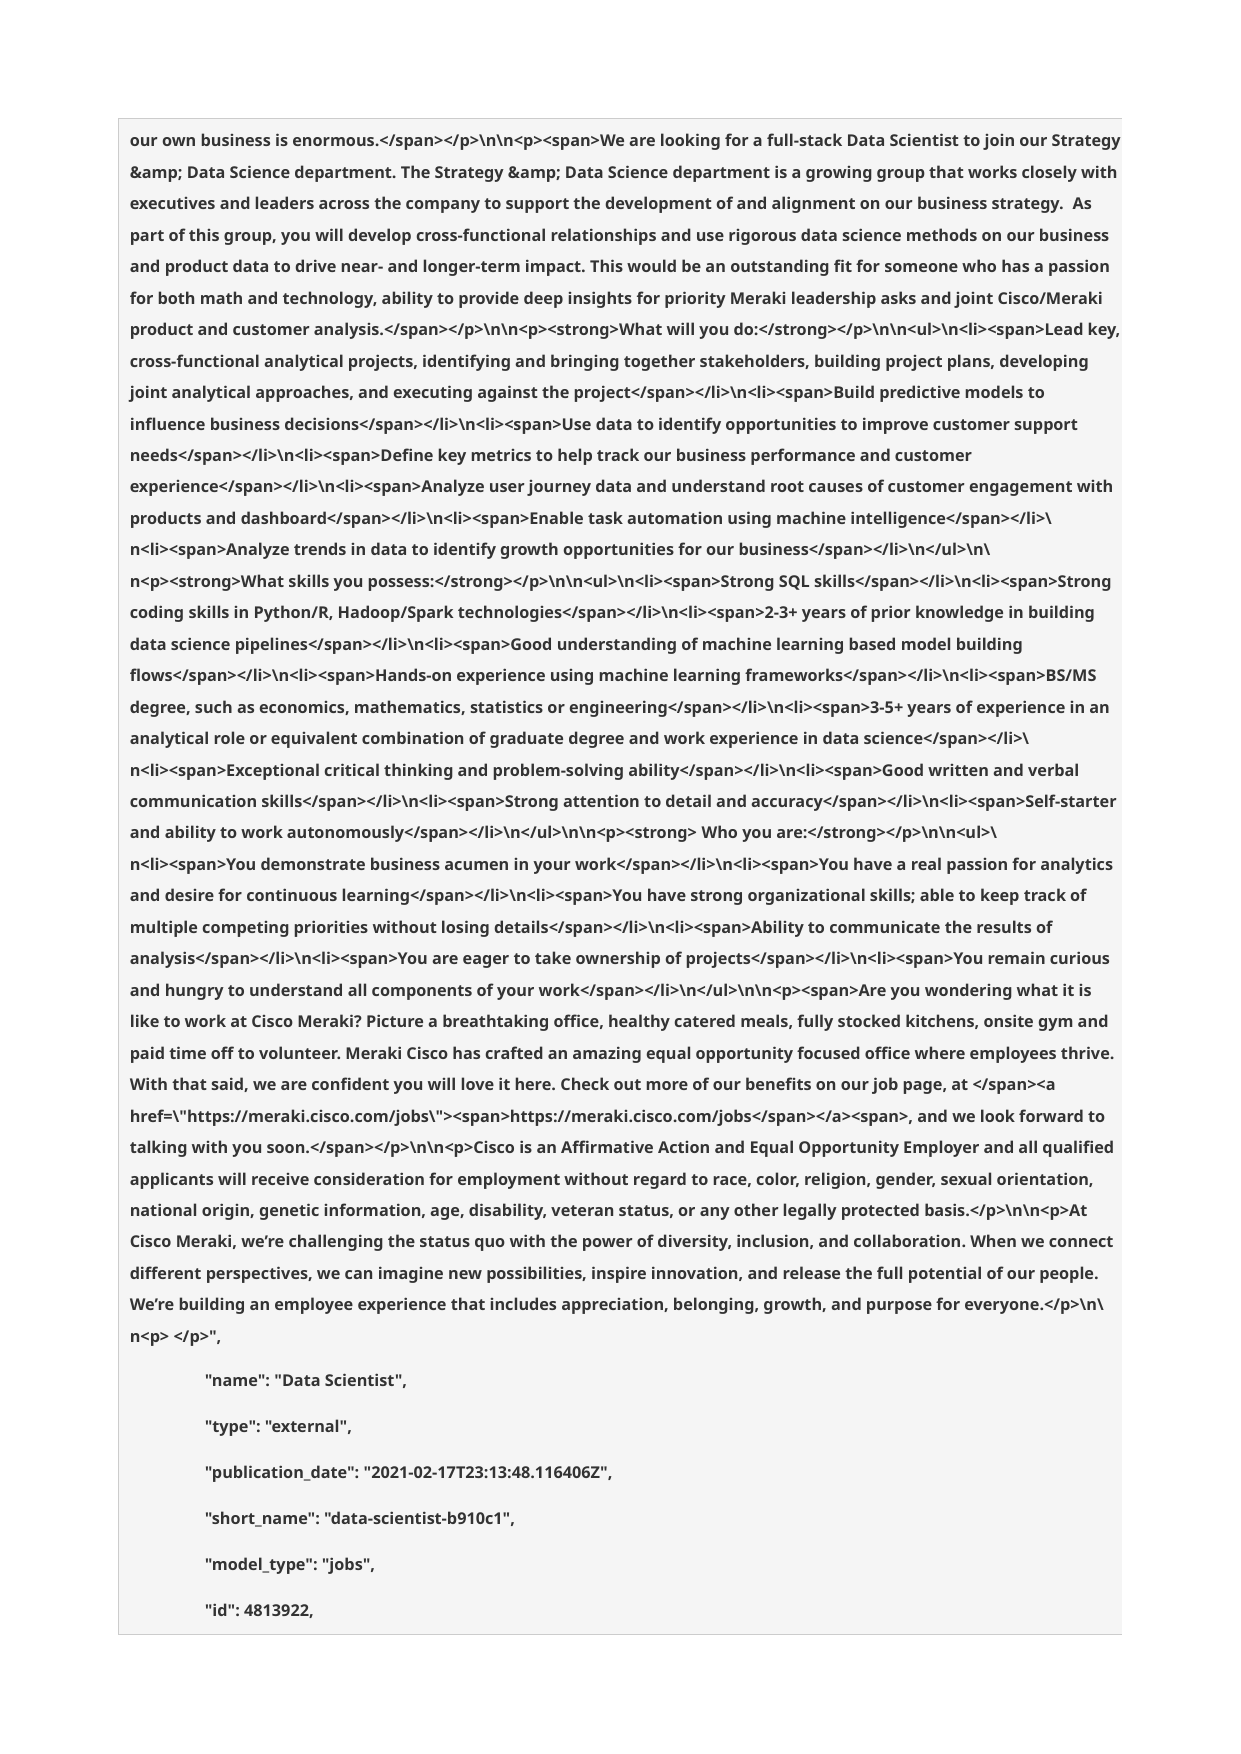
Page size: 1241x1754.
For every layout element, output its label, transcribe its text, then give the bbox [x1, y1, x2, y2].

list our own business is enormous.</span></p>\n\n<p><span>We are looking for a full-stack Data Scientist to join our Strategy &amp; Data Science department. The Strategy &amp; Data Science department is a growing group that works closely with executives and leaders across the company to support the development of and alignment on our business strategy. As part of this group, you will develop cross-functional relationships and use rigorous data science methods on our business and product data to drive near- and longer-term impact. This would be an outstanding fit for someone who has a passion for both math and technology, ability to provide deep insights for priority Meraki leadership asks and joint Cisco/Meraki product and customer analysis.</span></p>\n\n<p><strong>What will you do:</strong></p>\n\n<ul>\n<li><span>Lead key, cross-functional analytical projects, identifying and bringing together stakeholders, building project plans, developing joint analytical approaches, and executing against the project</span></li>\n<li><span>Build predictive models to influence business decisions</span></li>\n<li><span>Use data to identify opportunities to improve customer support needs</span></li>\n<li><span>Define key metrics to help track our business performance and customer experience</span></li>\n<li><span>Analyze user journey data and understand root causes of customer engagement with products and dashboard</span></li>\n<li><span>Enable task automation using machine intelligence</span></li>\n<li><span>Analyze trends in data to identify growth opportunities for our business</span></li>\n</ul>\n\n<p><strong>What skills you possess:</strong></p>\n\n<ul>\n<li><span>Strong SQL skills</span></li>\n<li><span>Strong coding skills in Python/R, Hadoop/Spark technologies</span></li>\n<li><span>2-3+ years of prior knowledge in building data science pipelines</span></li>\n<li><span>Good understanding of machine learning based model building flows</span></li>\n<li><span>Hands-on experience using machine learning frameworks</span></li>\n<li><span>BS/MS degree, such as economics, mathematics, statistics or engineering</span></li>\n<li><span>3-5+ years of experience in an analytical role or equivalent combination of graduate degree and work experience in data science</span></li>\n<li><span>Exceptional critical thinking and problem-solving ability</span></li>\n<li><span>Good written and verbal communication skills</span></li>\n<li><span>Strong attention to detail and accuracy</span></li>\n<li><span>Self-starter and ability to work autonomously</span></li>\n</ul>\n\n<p><strong> Who you are:</strong></p>\n\n<ul>\n<li><span>You demonstrate business acumen in your work</span></li>\n<li><span>You have a real passion for analytics and desire for continuous learning</span></li>\n<li><span>You have strong organizational skills; able to keep track of multiple competing priorities without losing details</span></li>\n<li><span>Ability to communicate the results of analysis</span></li>\n<li><span>You are eager to take ownership of projects</span></li>\n<li><span>You remain curious and hungry to understand all components of your work</span></li>\n</ul>\n\n<p><span>Are you wondering what it is like to work at Cisco Meraki? Picture a breathtaking office, healthy catered meals, fully stocked kitchens, onsite gym and paid time off to volunteer. Meraki Cisco has crafted an amazing equal opportunity focused office where employees thrive. With that said, we are confident you will love it here. Check out more of our benefits on our job page, at </span><a href=\"https://meraki.cisco.com/jobs\"><span>https://meraki.cisco.com/jobs</span></a><span>, and we look forward to talking with you soon.</span></p>\n\n<p>Cisco is an Affirmative Action and Equal Opportunity Employer and all qualified applicants will receive consideration for employment without regard to race, color, religion, gender, sexual orientation, national origin, genetic information, age, disability, veteran status, or any other legally protected basis.</p>\n\n<p>At Cisco Meraki, we’re challenging the status quo with the power of diversity, inclusion, and collaboration. When we connect different perspectives, we can imagine new possibilities, inspire innovation, and release the full potential of our people. We’re building an employee experience that includes appreciation, belonging, growth, and purpose for everyone.</p>\n\n<p> </p>", [119, 119, 1122, 1347]
list "model_type": "jobs", [119, 1542, 1122, 1577]
list "short_name": "data-scientist-b910c1", [119, 1496, 1122, 1531]
list "name": "Data Scientist", [119, 1357, 1122, 1392]
list "type": "external", [119, 1403, 1122, 1438]
list "publication_date": "2021-02-17T23:13:48.116406Z", [119, 1449, 1122, 1484]
list "id": 4813922, [119, 1588, 1122, 1634]
